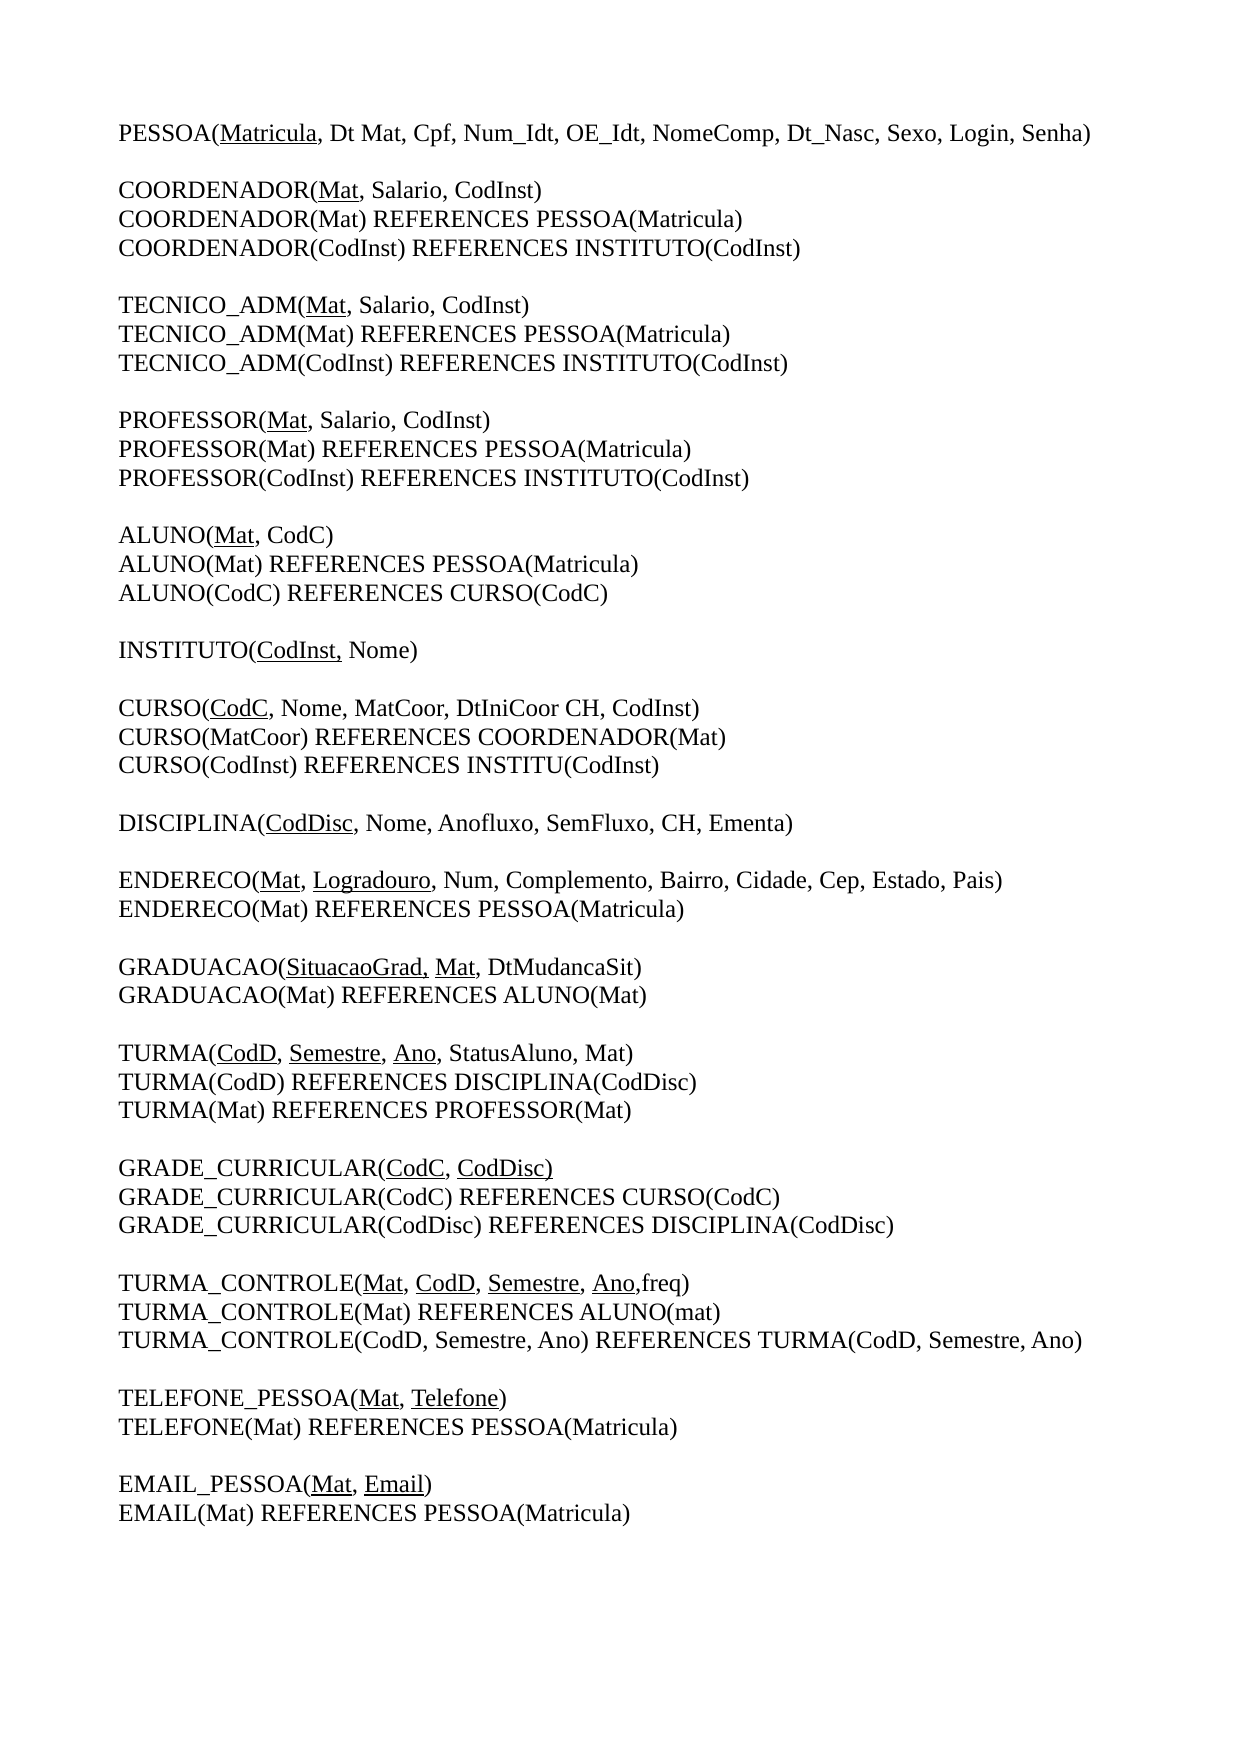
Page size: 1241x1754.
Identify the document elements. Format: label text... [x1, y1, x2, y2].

text TURMA_CONTROLE(Mat) REFERENCES ALUNO(mat) [118, 1297, 1122, 1326]
text PROFESSOR(Mat) REFERENCES PESSOA(Matricula) [118, 434, 1122, 463]
text TELEFONE_PESSOA(Mat, Telefone) [118, 1383, 1122, 1412]
text TECNICO_ADM(CodInst) REFERENCES INSTITUTO(CodInst) [118, 348, 1122, 377]
text TURMA_CONTROLE(CodD, Semestre, Ano) REFERENCES TURMA(CodD, Semestre, Ano) [118, 1326, 1122, 1354]
text ENDERECO(Mat, Logradouro, Num, Complemento, Bairro, Cidade, Cep, Estado, Pais) [118, 866, 1122, 894]
text TECNICO_ADM(Mat, Salario, CodInst) [118, 291, 1122, 319]
text CURSO(MatCoor) REFERENCES COORDENADOR(Mat) [118, 722, 1122, 751]
text CURSO(CodC, Nome, MatCoor, DtIniCoor CH, CodInst) [118, 693, 1122, 722]
text COORDENADOR(CodInst) REFERENCES INSTITUTO(CodInst) [118, 233, 1122, 262]
text ALUNO(Mat) REFERENCES PESSOA(Matricula) [118, 549, 1122, 578]
text GRADE_CURRICULAR(CodC, CodDisc) [118, 1153, 1122, 1182]
text TELEFONE(Mat) REFERENCES PESSOA(Matricula) [118, 1412, 1122, 1441]
text GRADE_CURRICULAR(CodDisc) REFERENCES DISCIPLINA(CodDisc) [118, 1211, 1122, 1239]
text EMAIL(Mat) REFERENCES PESSOA(Matricula) [118, 1498, 1122, 1527]
text GRADE_CURRICULAR(CodC) REFERENCES CURSO(CodC) [118, 1182, 1122, 1211]
text PESSOA(Matricula, Dt Mat, Cpf, Num_Idt, OE_Idt, NomeComp, Dt_Nasc, Sexo, Login, Senha) [118, 118, 1122, 147]
text EMAIL_PESSOA(Mat, Email) [118, 1469, 1122, 1498]
text TECNICO_ADM(Mat) REFERENCES PESSOA(Matricula) [118, 319, 1122, 348]
text ALUNO(Mat, CodC) [118, 521, 1122, 549]
text ALUNO(CodC) REFERENCES CURSO(CodC) [118, 578, 1122, 607]
text GRADUACAO(Mat) REFERENCES ALUNO(Mat) [118, 981, 1122, 1009]
text CURSO(CodInst) REFERENCES INSTITU(CodInst) [118, 751, 1122, 779]
text TURMA_CONTROLE(Mat, CodD, Semestre, Ano,freq) [118, 1268, 1122, 1297]
text COORDENADOR(Mat, Salario, CodInst) [118, 176, 1122, 204]
text DISCIPLINA(CodDisc, Nome, Anofluxo, SemFluxo, CH, Ementa) [118, 808, 1122, 837]
text COORDENADOR(Mat) REFERENCES PESSOA(Matricula) [118, 204, 1122, 233]
text GRADUACAO(SituacaoGrad, Mat, DtMudancaSit) [118, 952, 1122, 981]
text TURMA(CodD) REFERENCES DISCIPLINA(CodDisc) [118, 1067, 1122, 1096]
text PROFESSOR(Mat, Salario, CodInst) [118, 406, 1122, 434]
text TURMA(CodD, Semestre, Ano, StatusAluno, Mat) [118, 1038, 1122, 1067]
text ENDERECO(Mat) REFERENCES PESSOA(Matricula) [118, 894, 1122, 923]
text TURMA(Mat) REFERENCES PROFESSOR(Mat) [118, 1096, 1122, 1124]
text PROFESSOR(CodInst) REFERENCES INSTITUTO(CodInst) [118, 463, 1122, 492]
text INSTITUTO(CodInst, Nome) [118, 636, 1122, 664]
